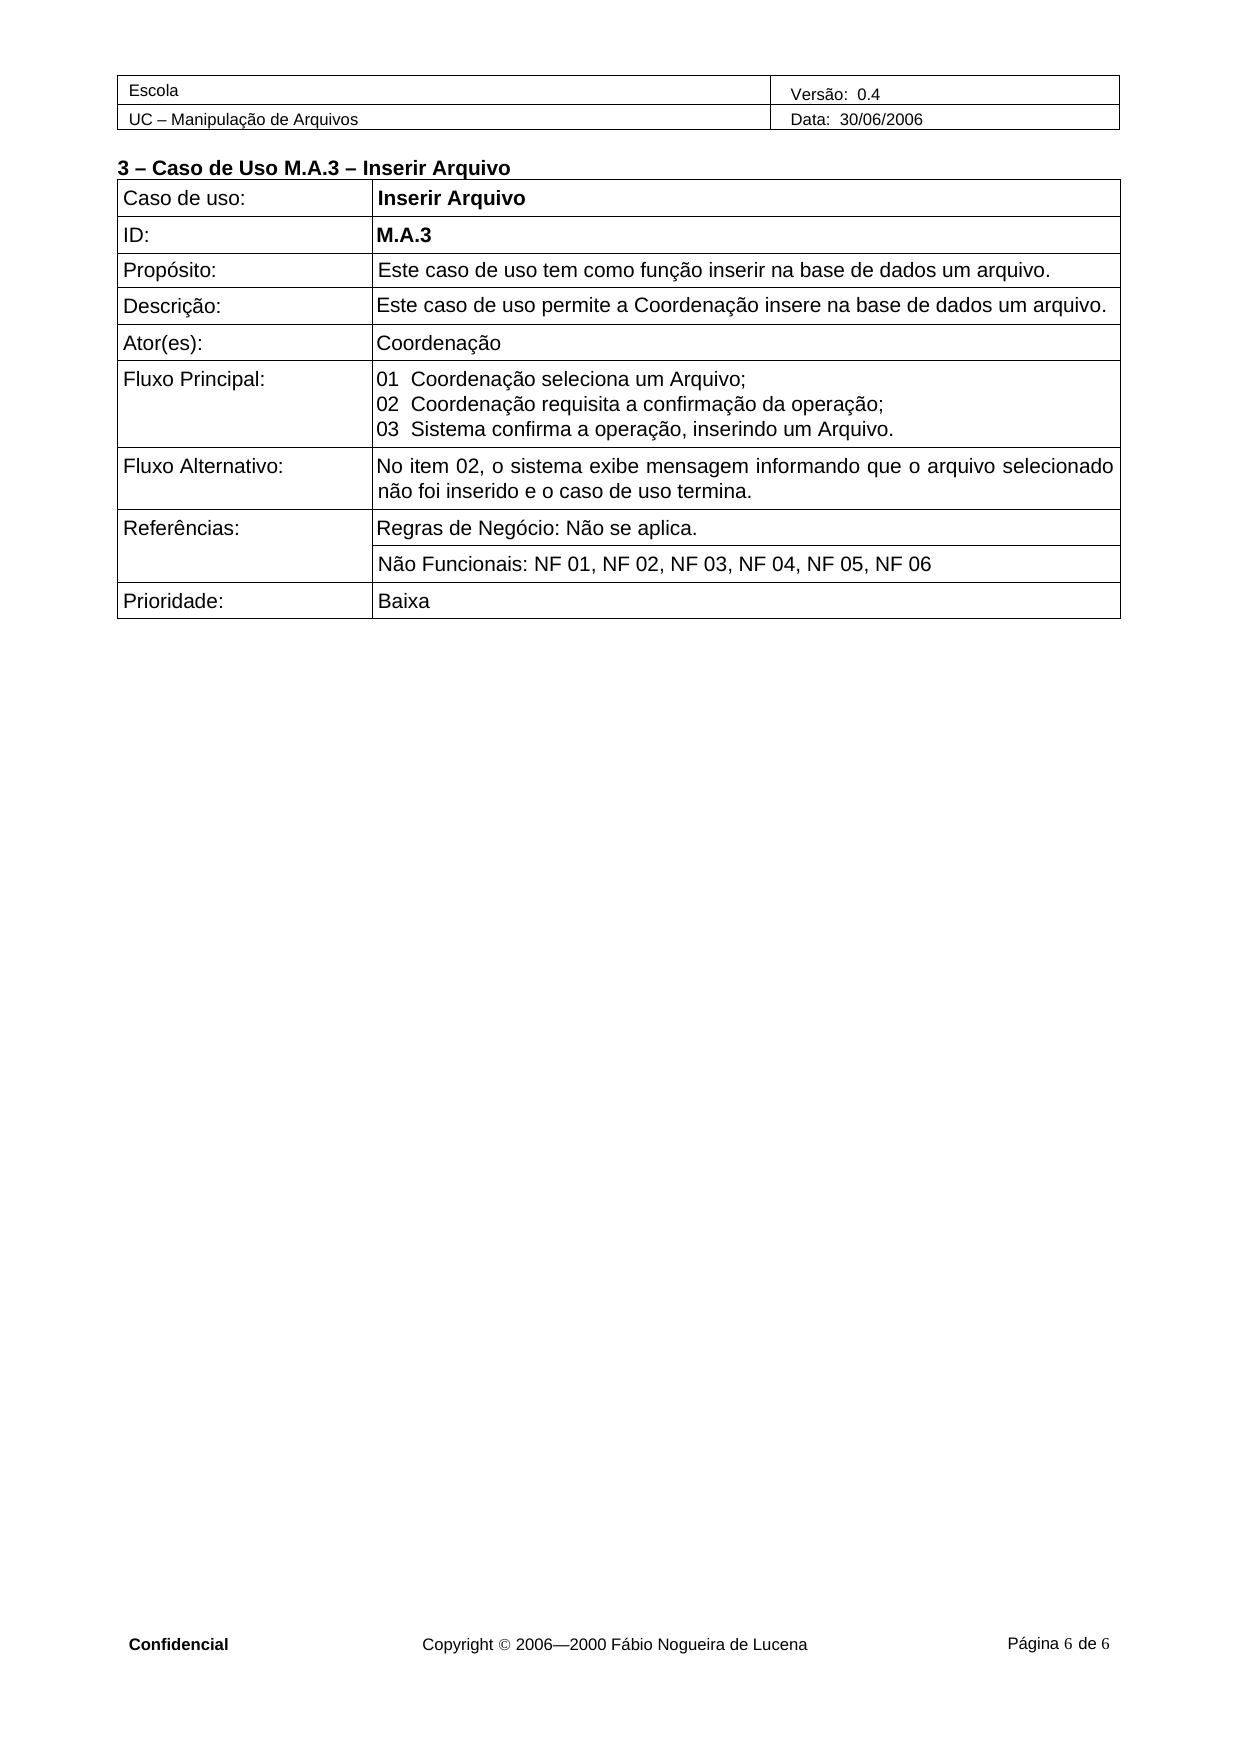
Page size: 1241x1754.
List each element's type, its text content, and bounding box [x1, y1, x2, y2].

table_cell ID: [118, 217, 372, 252]
table_cell Fluxo Principal: [118, 361, 372, 447]
table_cell Ator(es): [118, 325, 372, 360]
table_cell Coordenação [373, 325, 1120, 360]
table_cell Prioridade: [118, 583, 372, 618]
table_cell 01 Coordenação seleciona um Arquivo; 02 Coordenação requisita a confirmação da operação; 03 Sistema confirma a operação, inserindo um Arquivo. [373, 361, 1120, 447]
text 3 – Caso de Uso M.A.3 – Inserir Arquivo [117, 154, 1120, 179]
table_cell No item 02, o sistema exibe mensagem informando que o arquivo selecionado não foi inserido e o caso de uso termina. [373, 448, 1120, 508]
table_cell Propósito: [118, 254, 372, 287]
table_cell Este caso de uso tem como função inserir na base de dados um arquivo. [373, 254, 1120, 287]
table_header Regras de Negócio: Não se aplica. [373, 510, 1120, 545]
table_cell M.A.3 [373, 217, 1120, 252]
table_cell Este caso de uso permite a Coordenação insere na base de dados um arquivo. [373, 288, 1120, 324]
table_cell Fluxo Alternativo: [118, 448, 372, 508]
table_cell Não Funcionais: NF 01, NF 02, NF 03, NF 04, NF 05, NF 06 [373, 546, 1120, 582]
table_cell Descrição: [118, 288, 372, 324]
table_header Inserir Arquivo [373, 180, 1120, 216]
table_cell Referências: [118, 510, 372, 582]
table_header Caso de uso: [118, 180, 372, 216]
table_cell Baixa [373, 583, 1120, 618]
